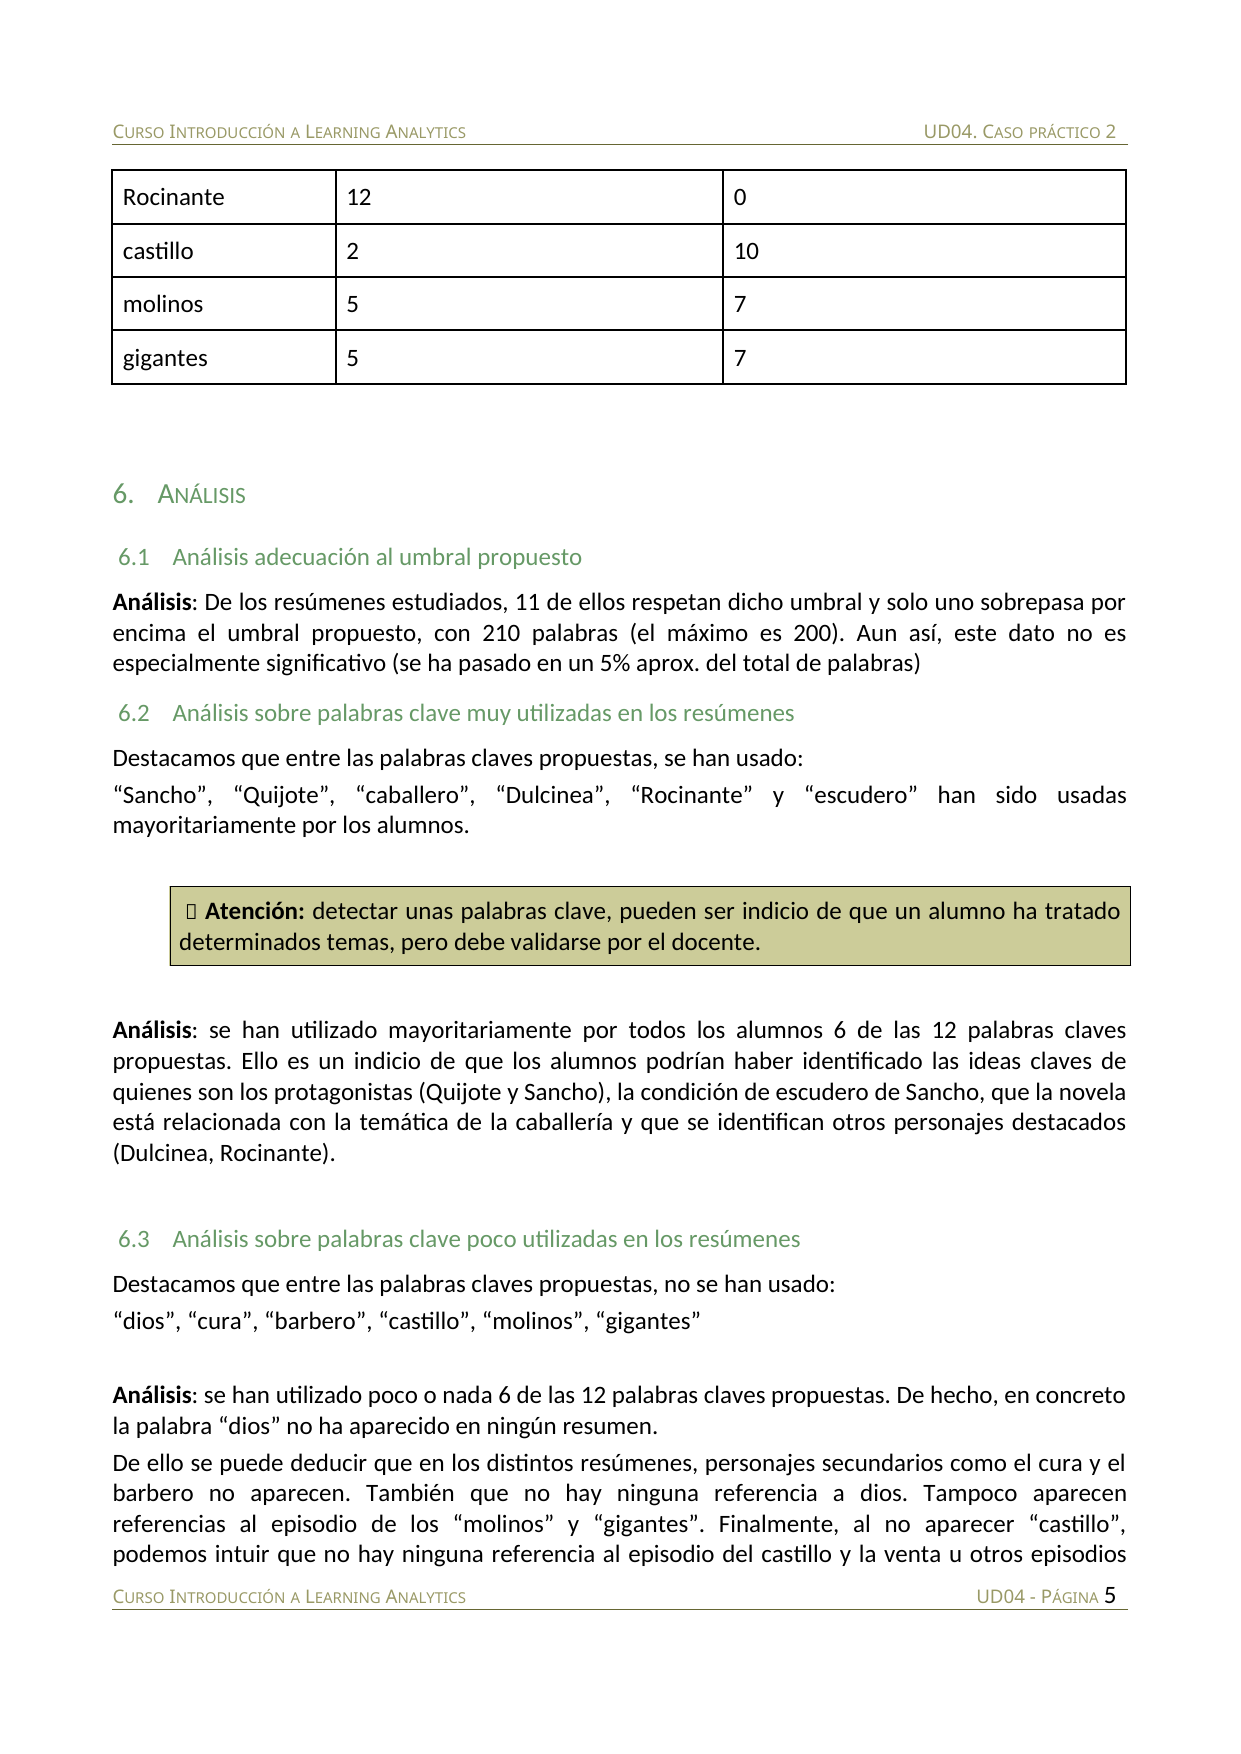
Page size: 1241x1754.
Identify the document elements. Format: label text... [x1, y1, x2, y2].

text Destacamos que entre las palabras claves propuestas, no se han usado: [112, 1268, 1128, 1299]
table_cell molinos [113, 278, 335, 329]
text Análisis: De los resúmenes estudiados, 11 de ellos respetan dicho umbral y solo uno sobrepasa por encima el umbral propuesto, con 210 palabras (el máximo es 200). Aun así, este dato no es especialmente significativo (se ha pasado en un 5% aprox. del total de palabras) [112, 586, 1128, 678]
text De ello se puede deducir que en los distintos resúmenes, personajes secundarios como el cura y el barbero no aparecen. También que no hay ninguna referencia a dios. Tampoco aparecen referencias al episodio de los “molinos” y “gigantes”. Finalmente, al no aparecer “castillo”, podemos intuir que no hay ninguna referencia al episodio del castillo y la venta u otros episodios [112, 1447, 1128, 1569]
subtitle Análisis adecuación al umbral propuesto [112, 541, 1128, 572]
table_cell Rocinante [113, 171, 335, 222]
subtitle Análisis [112, 475, 1128, 511]
table_cell 10 [724, 225, 1125, 276]
text Análisis: se han utilizado mayoritariamente por todos los alumnos 6 de las 12 palabras claves propuestas. Ello es un indicio de que los alumnos podrían haber identificado las ideas claves de quienes son los protagonistas (Quijote y Sancho), la condición de escudero de Sancho, que la novela está relacionada con la temática de la caballería y que se identifican otros personajes destacados (Dulcinea, Rocinante). [112, 1014, 1128, 1167]
subtitle Análisis sobre palabras clave muy utilizadas en los resúmenes [112, 697, 1128, 727]
table_cell 5 [337, 331, 722, 383]
table_cell 2 [337, 225, 722, 276]
text “dios”, “cura”, “barbero”, “castillo”, “molinos”, “gigantes” [112, 1305, 1128, 1336]
table_cell 5 [337, 278, 722, 329]
table_cell 12 [337, 171, 722, 222]
subtitle Análisis sobre palabras clave poco utilizadas en los resúmenes [112, 1223, 1128, 1253]
text ❕ Atención: detectar unas palabras clave, pueden ser indicio de que un alumno ha tratado determinados temas, pero debe validarse por el docente. [171, 887, 1130, 965]
text Análisis: se han utilizado poco o nada 6 de las 12 palabras claves propuestas. De hecho, en concreto la palabra “dios” no ha aparecido en ningún resumen. [112, 1379, 1128, 1440]
text Destacamos que entre las palabras claves propuestas, se han usado: [112, 742, 1128, 773]
text “Sancho”, “Quijote”, “caballero”, “Dulcinea”, “Rocinante” y “escudero” han sido usadas mayoritariamente por los alumnos. [112, 779, 1128, 840]
table_cell castillo [113, 225, 335, 276]
table_cell 7 [724, 331, 1125, 383]
table_cell 7 [724, 278, 1125, 329]
table_cell 0 [724, 171, 1125, 222]
table_cell gigantes [113, 331, 335, 383]
